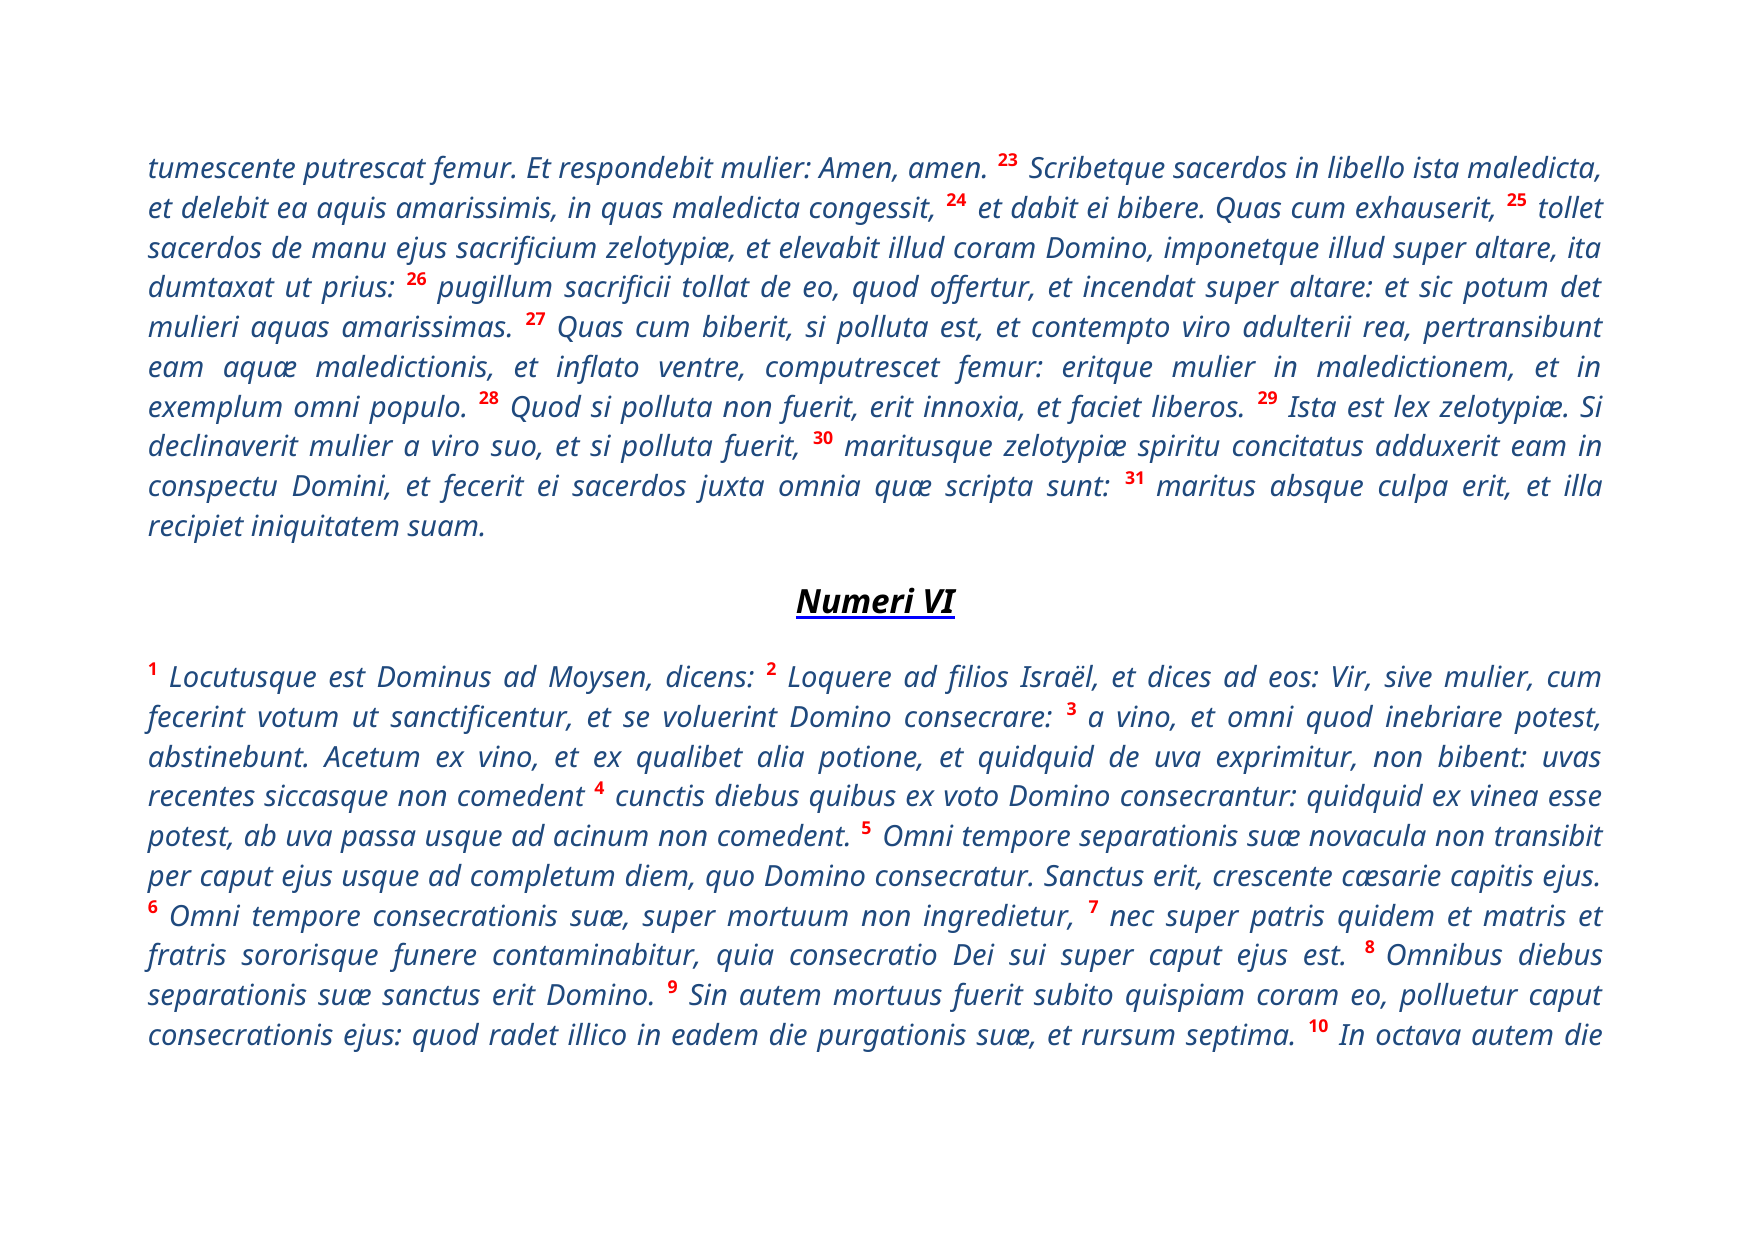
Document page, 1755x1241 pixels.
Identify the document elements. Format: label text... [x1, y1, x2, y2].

text tumescente putrescat femur. Et respondebit mulier: Amen, amen. 23 Scribetque sacerdos in libello ista maledicta, et delebit ea aquis amarissimis, in quas maledicta congessit, 24 et dabit ei bibere. Quas cum exhauserit, 25 tollet sacerdos de manu ejus sacrificium zelotypiæ, et elevabit illud coram Domino, imponetque illud super altare, ita dumtaxat ut prius: 26 pugillum sacrificii tollat de eo, quod offertur, et incendat super altare: et sic potum det mulieri aquas amarissimas. 27 Quas cum biberit, si polluta est, et contempto viro adulterii rea, pertransibunt eam aquæ maledictionis, et inflato ventre, computrescet femur: eritque mulier in maledictionem, et in exemplum omni populo. 28 Quod si polluta non fuerit, erit innoxia, et faciet liberos. 29 Ista est lex zelotypiæ. Si declinaverit mulier a viro suo, et si polluta fuerit, 30 maritusque zelotypiæ spiritu concitatus adduxerit eam in conspectu Domini, et fecerit ei sacerdos juxta omnia quæ scripta sunt: 31 maritus absque culpa erit, et illa recipiet iniquitatem suam. [148, 148, 1606, 544]
text 1 Locutusque est Dominus ad Moysen, dicens: 2 Loquere ad filios Israël, et dices ad eos: Vir, sive mulier, cum fecerint votum ut sanctificentur, et se voluerint Domino consecrare: 3 a vino, et omni quod inebriare potest, abstinebunt. Acetum ex vino, et ex qualibet alia potione, et quidquid de uva exprimitur, non bibent: uvas recentes siccasque non comedent 4 cunctis diebus quibus ex voto Domino consecrantur: quidquid ex vinea esse potest, ab uva passa usque ad acinum non comedent. 5 Omni tempore separationis suæ novacula non transibit per caput ejus usque ad completum diem, quo Domino consecratur. Sanctus erit, crescente cæsarie capitis ejus. 6 Omni tempore consecrationis suæ, super mortuum non ingredietur, 7 nec super patris quidem et matris et fratris sororisque funere contaminabitur, quia consecratio Dei sui super caput ejus est. 8 Omnibus diebus separationis suæ sanctus erit Domino. 9 Sin autem mortuus fuerit subito quispiam coram eo, polluetur caput consecrationis ejus: quod radet illico in eadem die purgationis suæ, et rursum septima. 10 In octava autem die [148, 657, 1606, 1053]
text Numeri VI [148, 578, 1606, 623]
